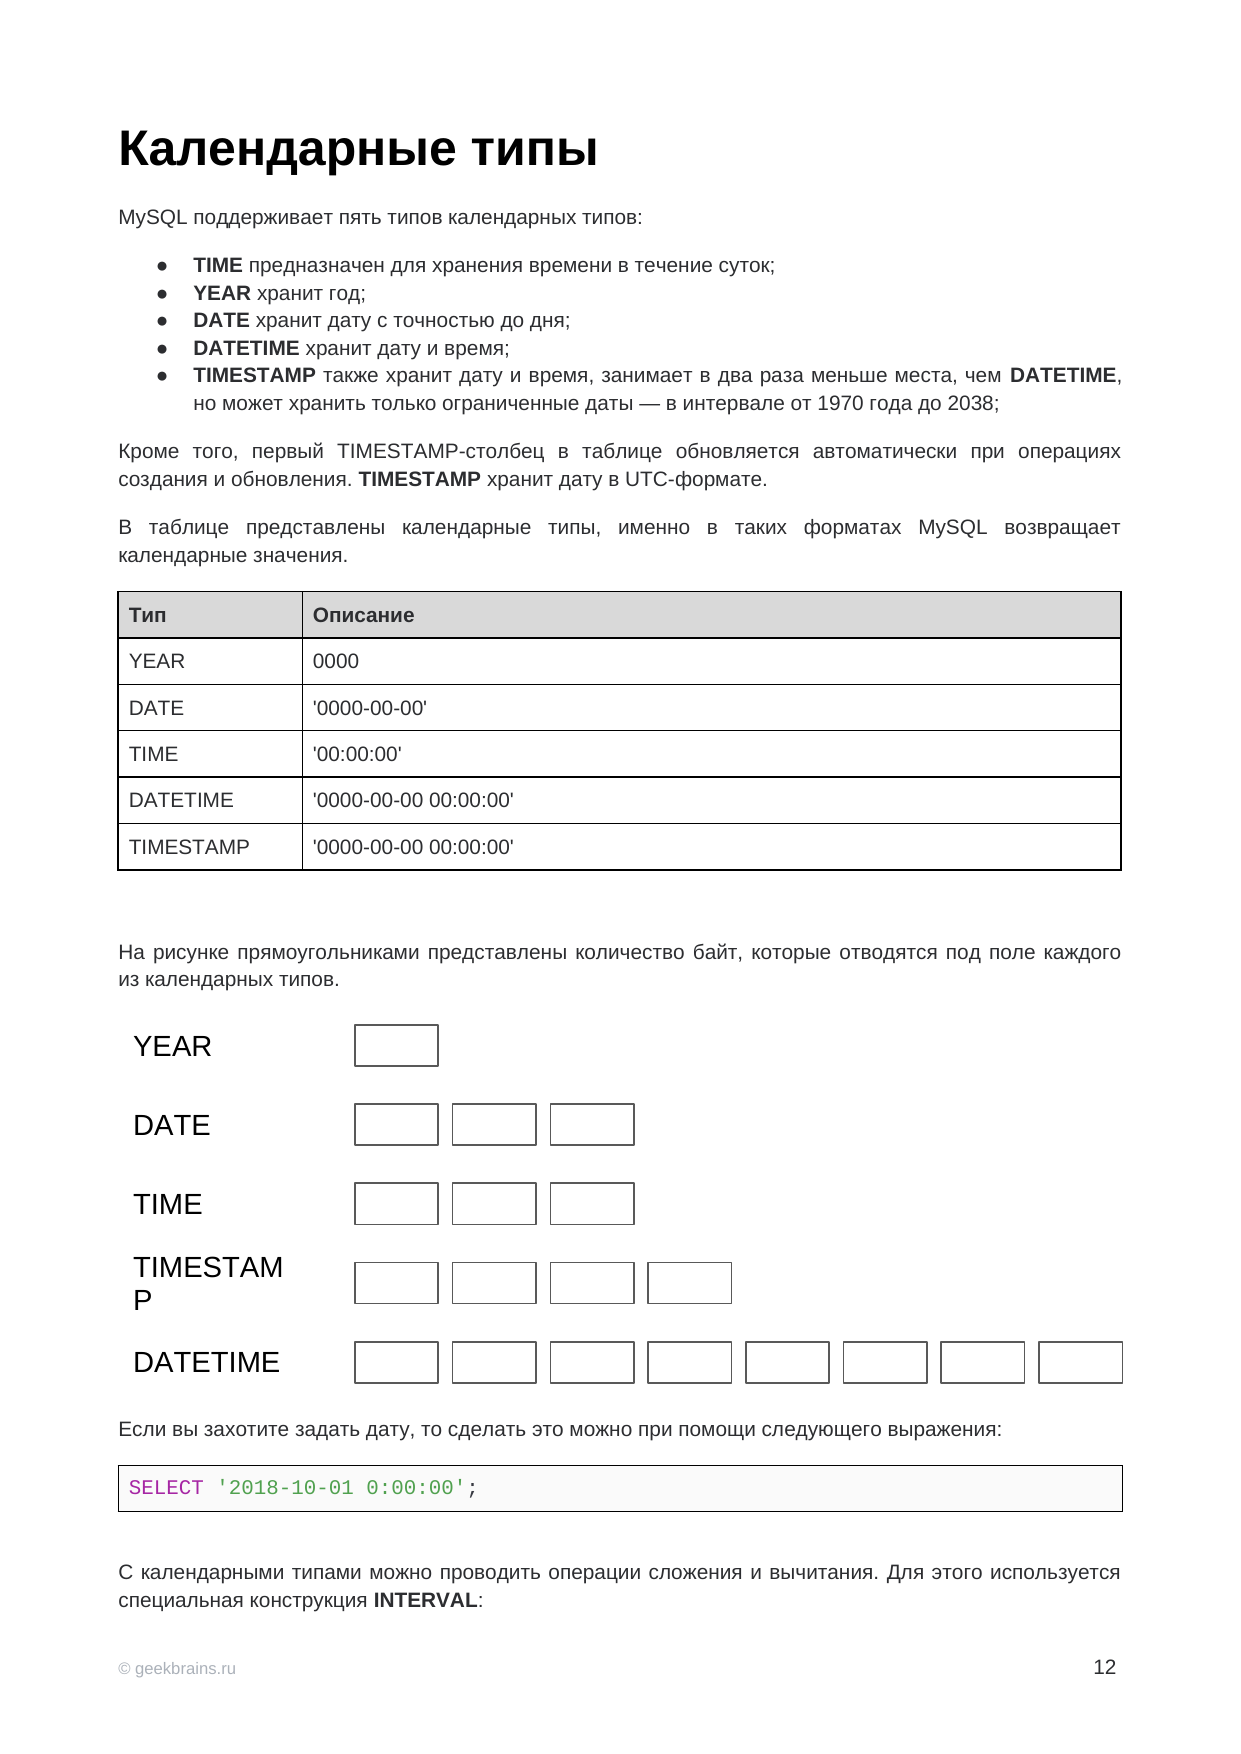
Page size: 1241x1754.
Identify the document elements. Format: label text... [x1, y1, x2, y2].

list TIME предназначен для хранения времени в течение суток; [156, 253, 1122, 277]
list YEAR хранит год; [156, 281, 1122, 305]
list DATETIME хранит дату и время; [156, 336, 1122, 360]
table_cell '0000-00-00 00:00:00' [303, 778, 1120, 822]
table_cell DATETIME [119, 778, 302, 822]
subtitle Календарные типы [118, 118, 1122, 176]
text Кроме того, первый TIMESTAMP-столбец в таблице обновляется автоматически при операциях создания и обновления. TIMESTAMP хранит дату в UTC-формате. [118, 439, 1122, 491]
table_header SELECT '2018-10-01 0:00:00'; [119, 1466, 1122, 1511]
table_cell 0000 [303, 639, 1120, 683]
table_cell TIME [119, 731, 302, 776]
table_header Описание [303, 592, 1120, 637]
table_cell TIMESTAMP [119, 824, 302, 869]
text На рисунке прямоугольниками представлены количество байт, которые отводятся под поле каждого из календарных типов. [118, 939, 1122, 991]
text MySQL поддерживает пять типов календарных типов: [118, 205, 1122, 229]
list DATE хранит дату с точностью до дня; [156, 308, 1122, 332]
table_cell '00:00:00' [303, 731, 1120, 776]
table_cell '0000-00-00 00:00:00' [303, 824, 1120, 869]
table_header Тип [119, 592, 302, 637]
table_cell YEAR [119, 639, 302, 683]
text Если вы захотите задать дату, то сделать это можно при помощи следующего выражения: [118, 1417, 1122, 1441]
list TIMESTAMP также хранит дату и время, занимает в два раза меньше места, чем DATETIME, но может хранить только ограниченные даты — в интервале от 1970 года до 2038; [156, 363, 1122, 415]
text В таблице представлены календарные типы, именно в таких форматах MySQL возвращает календарные значения. [118, 515, 1122, 566]
table_cell '0000-00-00' [303, 685, 1120, 730]
text С календарными типами можно проводить операции сложения и вычитания. Для этого используется специальная конструкция INTERVAL: [118, 1533, 1122, 1612]
table_cell DATE [119, 685, 302, 730]
